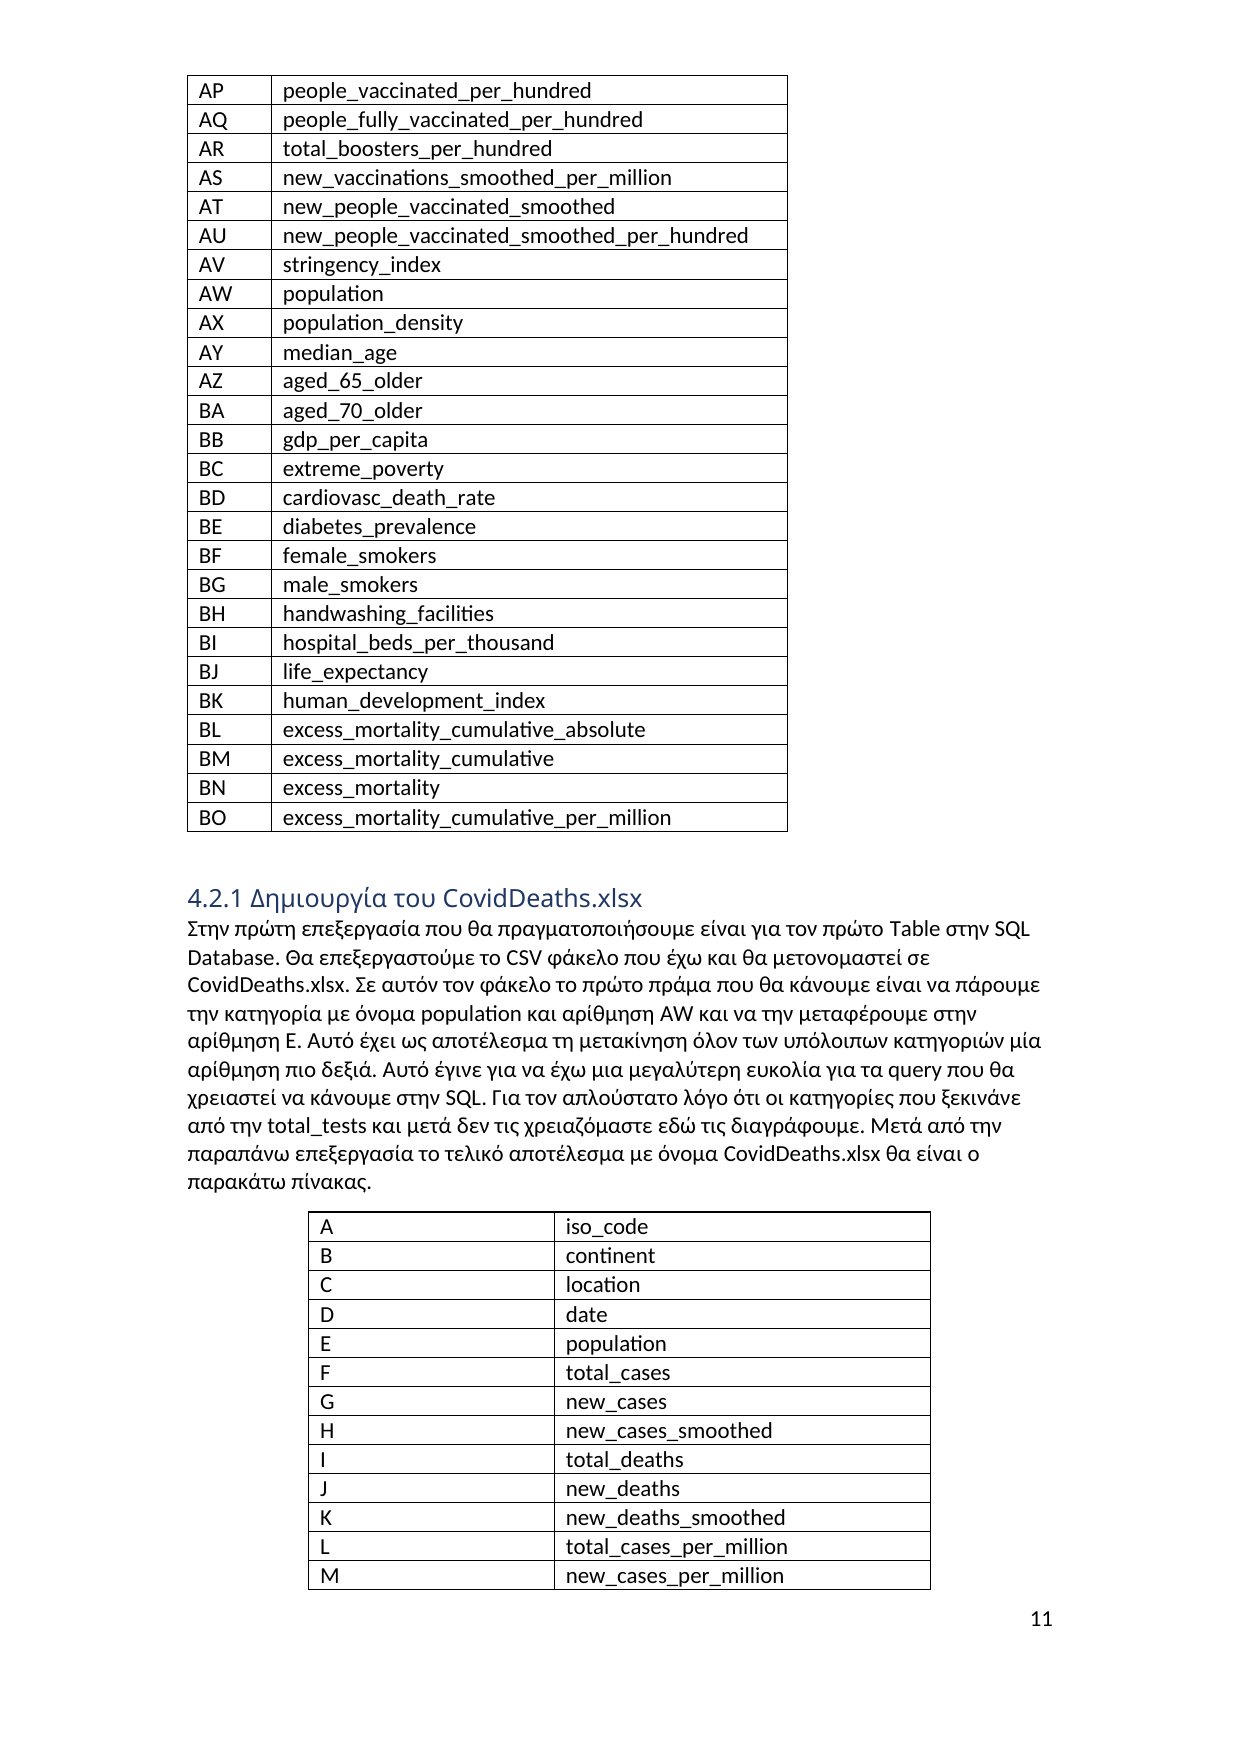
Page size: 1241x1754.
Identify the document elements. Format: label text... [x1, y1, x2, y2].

table_cell aged_70_older [272, 396, 787, 424]
table_cell G [309, 1387, 554, 1415]
table_cell population_density [272, 309, 787, 337]
table_cell BD [188, 483, 271, 511]
table_cell L [309, 1532, 554, 1560]
table_cell AP [188, 76, 271, 104]
table_cell excess_mortality_cumulative [272, 745, 787, 772]
table_cell excess_mortality_cumulative_per_million [272, 803, 787, 831]
table_cell BI [188, 628, 271, 656]
table_cell BH [188, 599, 271, 627]
table_cell male_smokers [272, 570, 787, 598]
table_cell H [309, 1416, 554, 1444]
table_cell total_deaths [555, 1445, 930, 1473]
table_cell people_vaccinated_per_hundred [272, 76, 787, 104]
table_cell D [309, 1300, 554, 1328]
table_cell new_cases [555, 1387, 930, 1415]
table_cell stringency_index [272, 250, 787, 278]
table_cell AR [188, 134, 271, 162]
table_cell BM [188, 745, 271, 772]
table_cell new_people_vaccinated_smoothed_per_hundred [272, 221, 787, 249]
table_cell diabetes_prevalence [272, 512, 787, 540]
table_cell excess_mortality_cumulative_absolute [272, 715, 787, 743]
table_cell new_deaths_smoothed [555, 1503, 930, 1531]
table_cell BB [188, 425, 271, 453]
table_cell new_cases_smoothed [555, 1416, 930, 1444]
table_cell people_fully_vaccinated_per_hundred [272, 105, 787, 133]
table_cell hospital_beds_per_thousand [272, 628, 787, 656]
table_cell location [555, 1271, 930, 1299]
table_cell new_cases_per_million [555, 1561, 930, 1589]
table_cell AV [188, 250, 271, 278]
table_cell total_boosters_per_hundred [272, 134, 787, 162]
table_cell AS [188, 163, 271, 191]
table_cell AZ [188, 367, 271, 395]
table_cell M [309, 1561, 554, 1589]
table_cell life_expectancy [272, 657, 787, 685]
table_header A [309, 1213, 554, 1241]
table_cell handwashing_facilities [272, 599, 787, 627]
table_cell excess_mortality [272, 774, 787, 802]
table_cell C [309, 1271, 554, 1299]
table_cell continent [555, 1242, 930, 1269]
table_cell total_cases [555, 1358, 930, 1386]
table_cell BJ [188, 657, 271, 685]
table_cell date [555, 1300, 930, 1328]
table_cell AY [188, 338, 271, 366]
table_cell BO [188, 803, 271, 831]
table_cell AW [188, 280, 271, 307]
table_cell gdp_per_capita [272, 425, 787, 453]
table_header iso_code [555, 1213, 930, 1241]
table_cell B [309, 1242, 554, 1269]
table_cell AQ [188, 105, 271, 133]
table_cell human_development_index [272, 686, 787, 714]
table_cell J [309, 1474, 554, 1502]
table_cell new_deaths [555, 1474, 930, 1502]
table_cell K [309, 1503, 554, 1531]
text Στην πρώτη επεξεργασία που θα πραγματοποιήσουμε είναι για τον πρώτο Table στην SQL Database. Θα επεξεργαστούμε το CSV φάκελο που έχω και θα μετονομαστεί σε CovidDeaths.xlsx. Σε αυτόν τον φάκελο το πρώτο πράμα που θα κάνουμε είναι να πάρουμε την κατηγορία με όνομα population και αρίθμηση AW και να την μεταφέρουμε στην αρίθμηση E. Αυτό έχει ως αποτέλεσμα τη μετακίνηση όλον των υπόλοιπων κατηγοριών μία αρίθμηση πιο δεξιά. Αυτό έγινε για να έχω μια μεγαλύτερη ευκολία για τα query που θα χρειαστεί να κάνουμε στην SQL. Για τον απλούστατο λόγο ότι οι κατηγορίες που ξεκινάνε από την total_tests και μετά δεν τις χρειαζόμαστε εδώ τις διαγράφουμε. Μετά από την παραπάνω επεξεργασία το τελικό αποτέλεσμα με όνομα CovidDeaths.xlsx θα είναι ο παρακάτω πίνακας. [187, 914, 1053, 1195]
table_cell I [309, 1445, 554, 1473]
table_cell AU [188, 221, 271, 249]
table_cell population [555, 1329, 930, 1357]
table_cell aged_65_older [272, 367, 787, 395]
table_cell AT [188, 192, 271, 220]
table_cell cardiovasc_death_rate [272, 483, 787, 511]
table_cell BF [188, 541, 271, 569]
table_cell BG [188, 570, 271, 598]
table_cell BE [188, 512, 271, 540]
table_cell total_cases_per_million [555, 1532, 930, 1560]
table_cell median_age [272, 338, 787, 366]
table_cell population [272, 280, 787, 307]
table_cell BA [188, 396, 271, 424]
table_cell new_people_vaccinated_smoothed [272, 192, 787, 220]
table_cell F [309, 1358, 554, 1386]
table_cell extreme_poverty [272, 454, 787, 482]
subtitle 4.2.1 Δημιουργία του CovidDeaths.xlsx [187, 881, 1053, 914]
table_cell AX [188, 309, 271, 337]
table_cell BK [188, 686, 271, 714]
table_cell E [309, 1329, 554, 1357]
table_cell BC [188, 454, 271, 482]
table_cell BN [188, 774, 271, 802]
table_cell female_smokers [272, 541, 787, 569]
table_cell new_vaccinations_smoothed_per_million [272, 163, 787, 191]
table_cell BL [188, 715, 271, 743]
